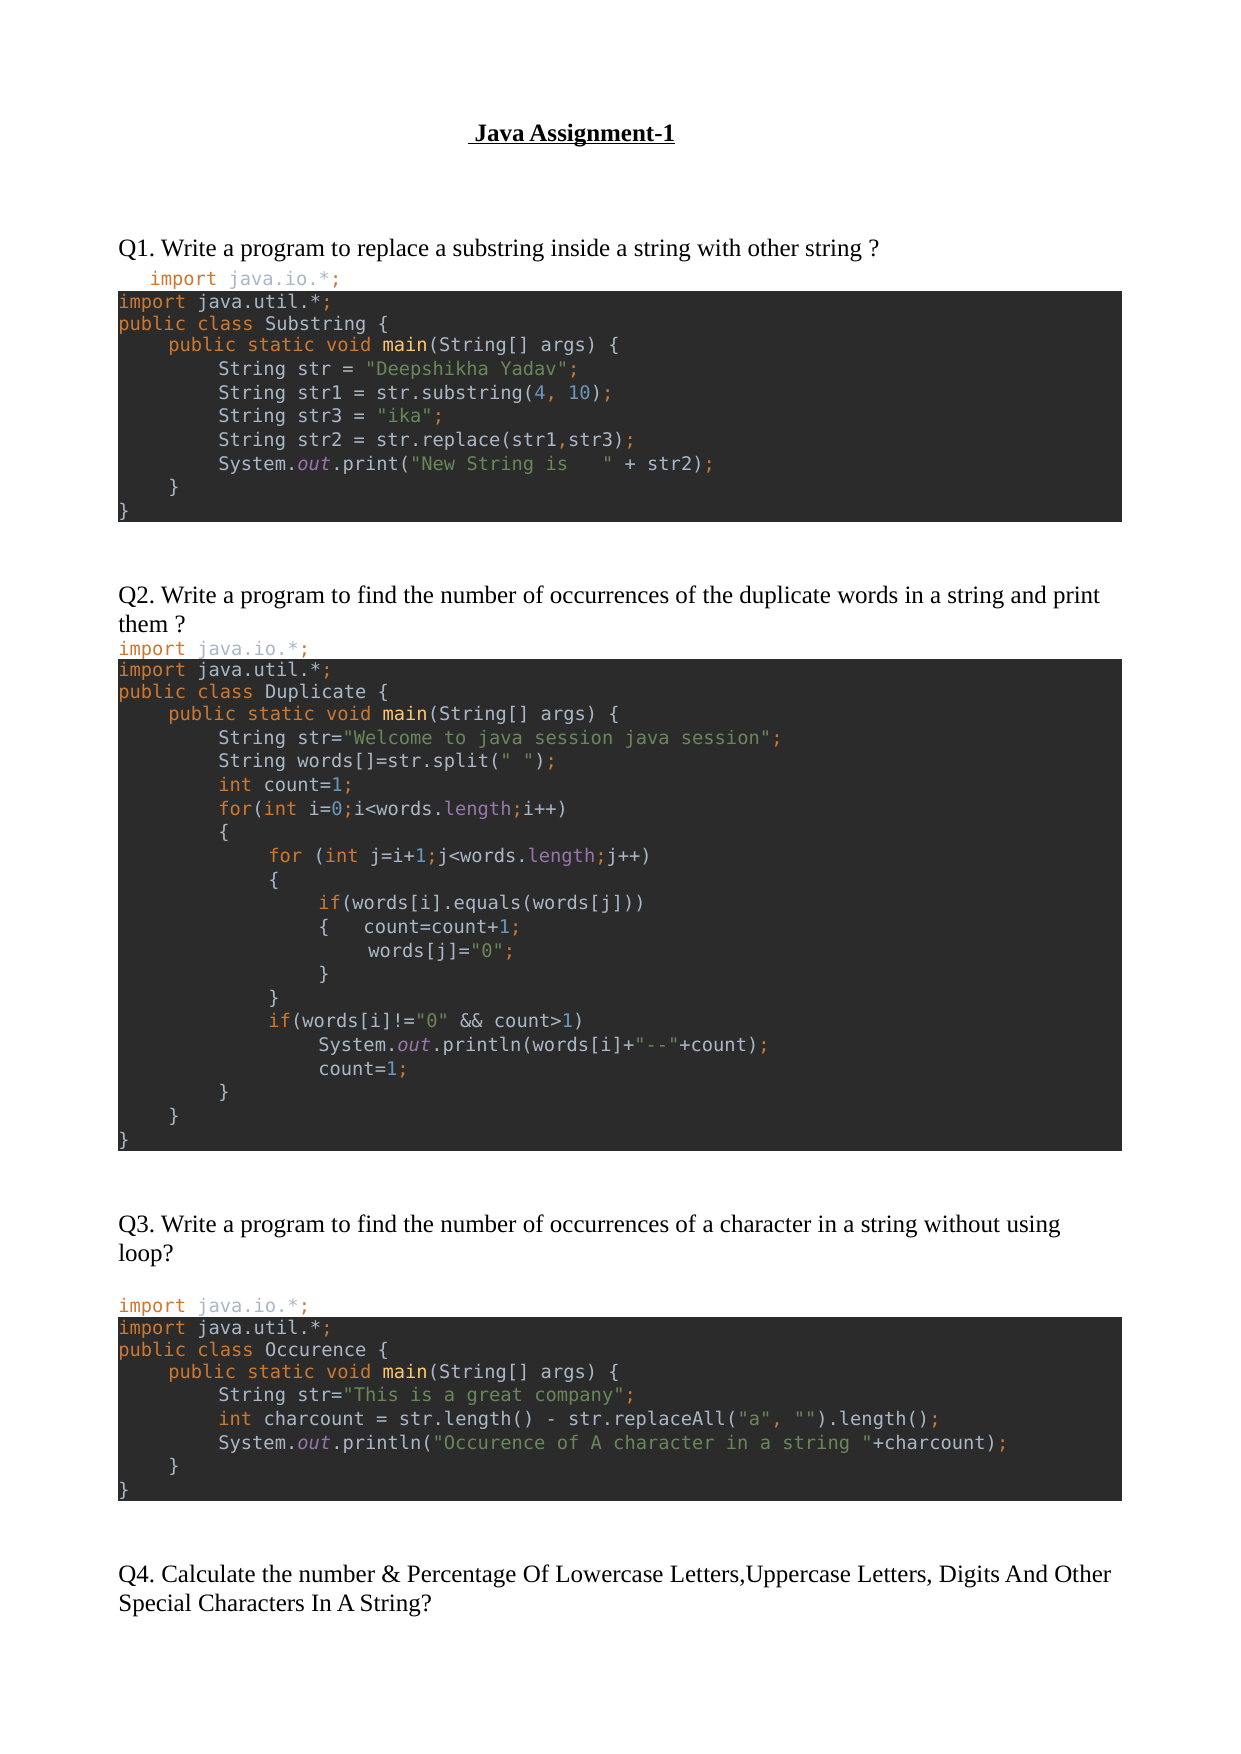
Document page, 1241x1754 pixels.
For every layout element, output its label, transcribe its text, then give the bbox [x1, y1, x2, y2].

text public class Occurence { [118, 1339, 1122, 1361]
text } [118, 1455, 1122, 1479]
text int charcount = str.length() - str.replaceAll("a", "").length(); [118, 1408, 1122, 1432]
text public static void main(String[] args) { [118, 334, 1122, 358]
text { count=count+1; [118, 916, 1122, 939]
text for (int j=i+1;j<words.length;j++) [118, 845, 1122, 869]
text String str3 = "ika"; [118, 405, 1122, 429]
text for(int i=0;i<words.length;i++) [118, 798, 1122, 821]
text String str1 = str.substring(4, 10); [118, 382, 1122, 405]
text import java.io.*; [118, 262, 1122, 291]
text int count=1; [118, 774, 1122, 798]
text public static void main(String[] args) { [118, 703, 1122, 727]
text String str="This is a great company"; [118, 1384, 1122, 1408]
text } [118, 1105, 1122, 1129]
text words[j]="0"; [118, 939, 1122, 963]
text Q4. Calculate the number & Percentage Of Lowercase Letters,Uppercase Letters, Digits And Other Special Characters In A String? [118, 1530, 1122, 1617]
text import java.util.*; [118, 659, 1122, 681]
text System.out.print("New String is " + str2); [118, 453, 1122, 476]
text String str2 = str.replace(str1,str3); [118, 429, 1122, 453]
text { [118, 869, 1122, 892]
text public class Duplicate { [118, 681, 1122, 703]
text String str = "Deepshikha Yadav"; [118, 358, 1122, 382]
text Java Assignment-1 [118, 118, 1122, 147]
text System.out.println(words[i]+"--"+count); [118, 1034, 1122, 1058]
text System.out.println("Occurence of A character in a string "+charcount); [118, 1432, 1122, 1455]
text } [118, 1081, 1122, 1105]
text import java.io.*; [118, 637, 1122, 659]
text } [118, 500, 1122, 522]
text import java.util.*; [118, 291, 1122, 312]
text if(words[i]!="0" && count>1) [118, 1011, 1122, 1034]
text Q3. Write a program to find the number of occurrences of a character in a string without using loop? [118, 1180, 1122, 1266]
text Q1. Write a program to replace a substring inside a string with other string ? [118, 233, 1122, 262]
text { [118, 821, 1122, 845]
text count=1; [118, 1058, 1122, 1081]
text public class Substring { [118, 312, 1122, 334]
text import java.util.*; [118, 1317, 1122, 1339]
text if(words[i].equals(words[j])) [118, 892, 1122, 916]
text public static void main(String[] args) { [118, 1361, 1122, 1384]
text } [118, 1129, 1122, 1151]
text } [118, 476, 1122, 500]
text } [118, 963, 1122, 987]
text import java.io.*; [118, 1295, 1122, 1317]
text String words[]=str.split(" "); [118, 750, 1122, 774]
text } [118, 987, 1122, 1011]
text Q2. Write a program to find the number of occurrences of the duplicate words in a string and print them ? [118, 551, 1122, 637]
text } [118, 1479, 1122, 1501]
text String str="Welcome to java session java session"; [118, 727, 1122, 750]
